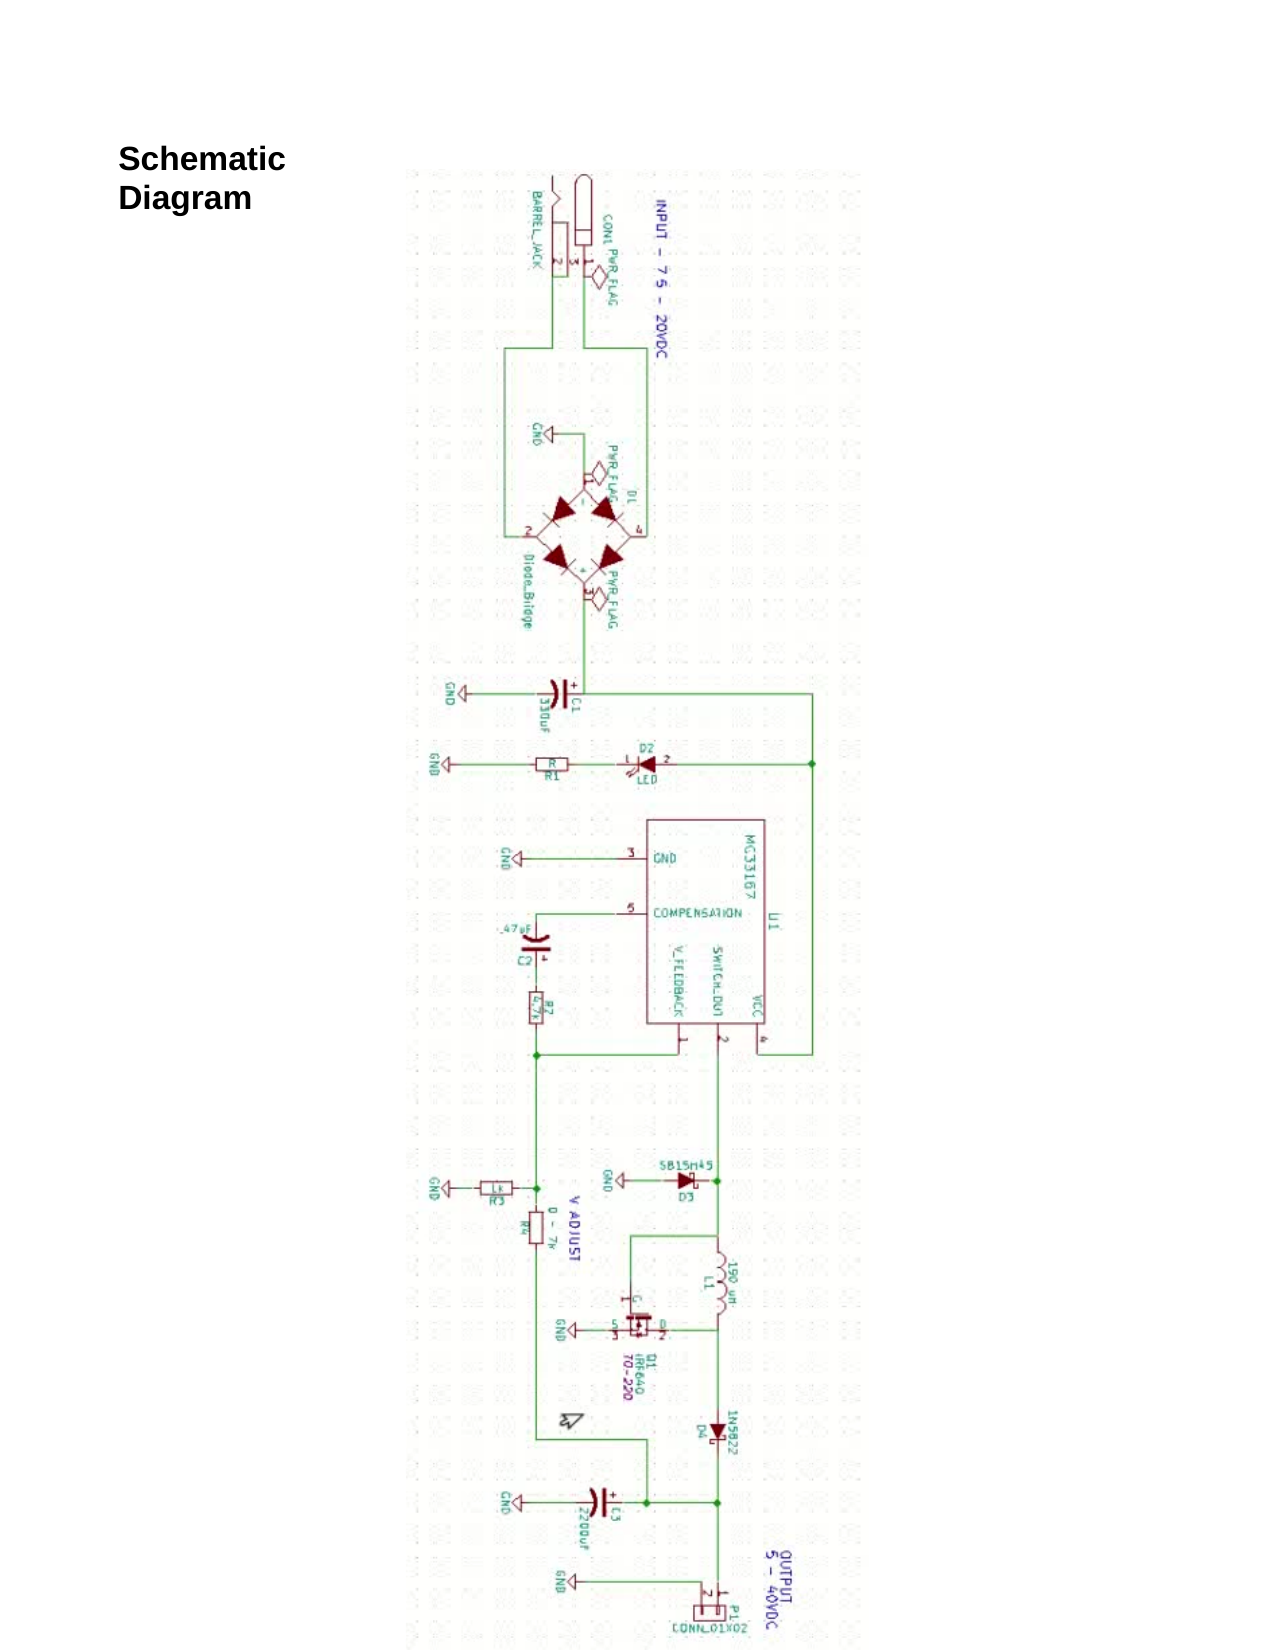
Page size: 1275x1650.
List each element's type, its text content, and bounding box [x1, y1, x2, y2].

picture [405, 169, 870, 1650]
subtitle Schematic Diagram [118, 139, 1157, 216]
